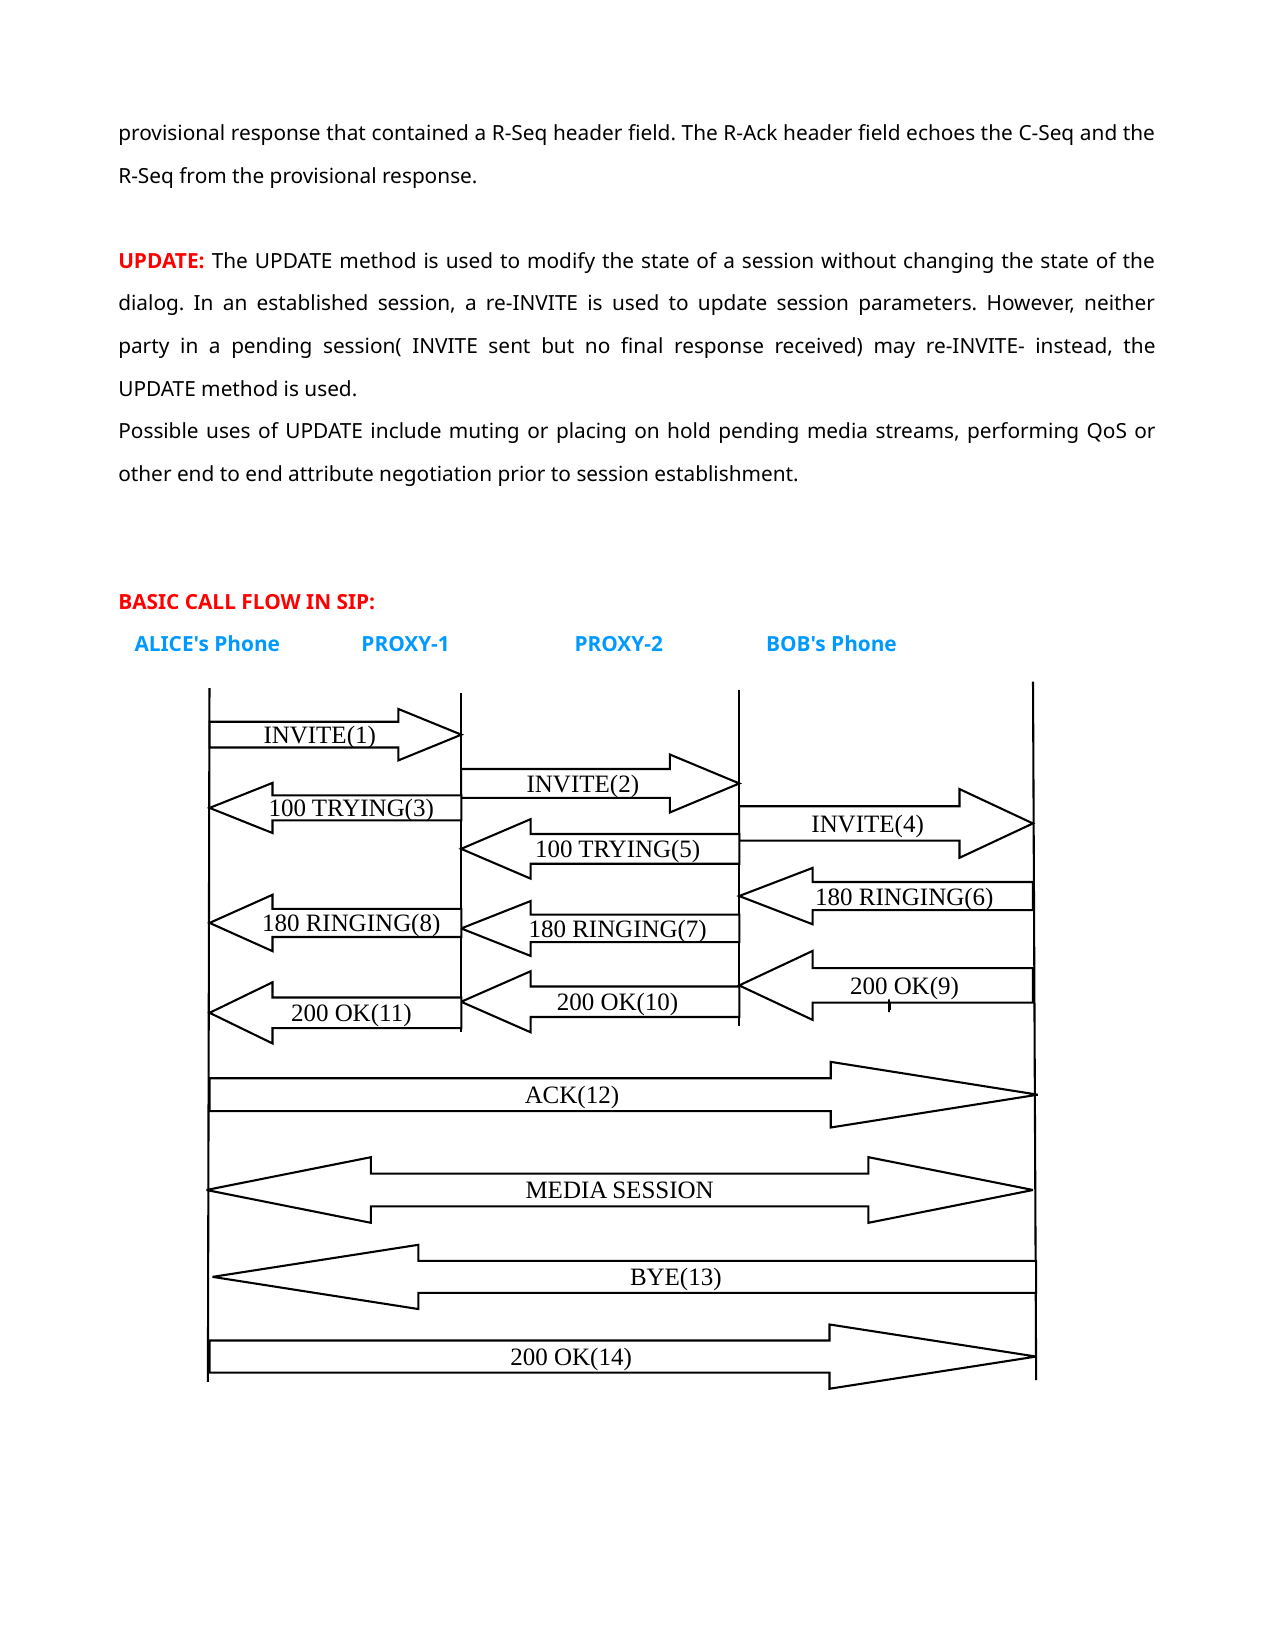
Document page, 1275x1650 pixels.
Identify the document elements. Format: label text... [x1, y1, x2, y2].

text Possible uses of UPDATE include muting or placing on hold pending media streams, performing QoS or other end to end attribute negotiation prior to session establishment. [118, 416, 1157, 487]
text provisional response that contained a R-Seq header field. The R-Ack header field echoes the C-Seq and the R-Seq from the provisional response. [118, 118, 1157, 189]
text ALICE's Phone PROXY-1 PROXY-2 BOB's Phone [118, 629, 1157, 658]
text UPDATE: The UPDATE method is used to modify the state of a session without changing the state of the dialog. In an established session, a re-INVITE is used to update session parameters. However, neither party in a pending session( INVITE sent but no final response received) may re-INVITE- instead, the UPDATE method is used. [118, 246, 1157, 402]
text BASIC CALL FLOW IN SIP: [118, 587, 1157, 615]
